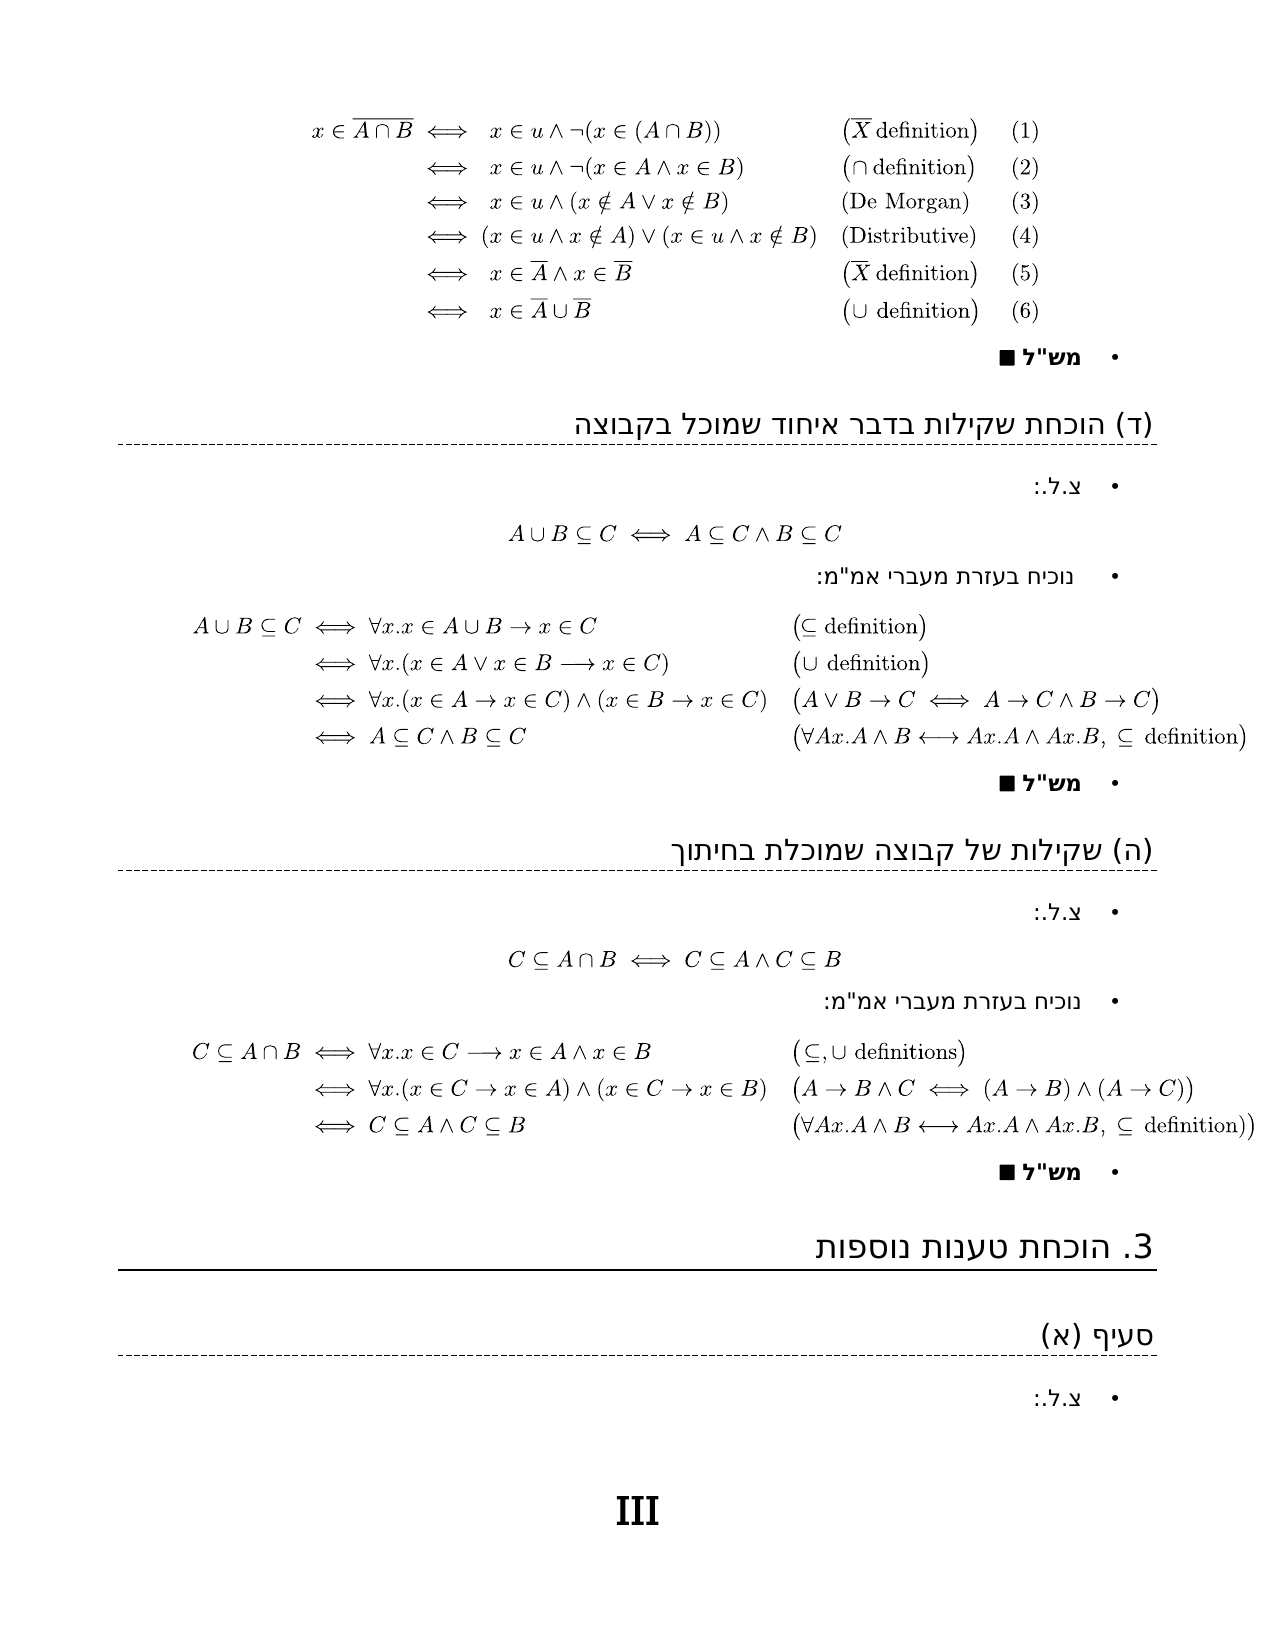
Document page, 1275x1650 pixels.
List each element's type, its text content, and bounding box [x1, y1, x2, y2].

list צ.ל.: [118, 899, 1119, 926]
subtitle 3. הוכחת טענות נוספות [118, 1224, 1157, 1269]
list נוכיח בעזרת מעברי אמ"מ: [118, 563, 1119, 589]
list נוכיח בעזרת מעברי אמ"מ: [118, 988, 1119, 1015]
list צ.ל.: [118, 473, 1119, 500]
subtitle (ד) הוכחת שקילות בדבר איחוד שמוכל בקבוצה [118, 404, 1157, 444]
subtitle (ה) שקילות של קבוצה שמוכלת בחיתוך [118, 830, 1157, 870]
list מש"ל [118, 344, 1119, 371]
list מש"ל [118, 1159, 1119, 1186]
list מש"ל [118, 770, 1119, 797]
subtitle סעיף (א) [118, 1316, 1157, 1356]
list צ.ל.: [118, 1385, 1119, 1412]
